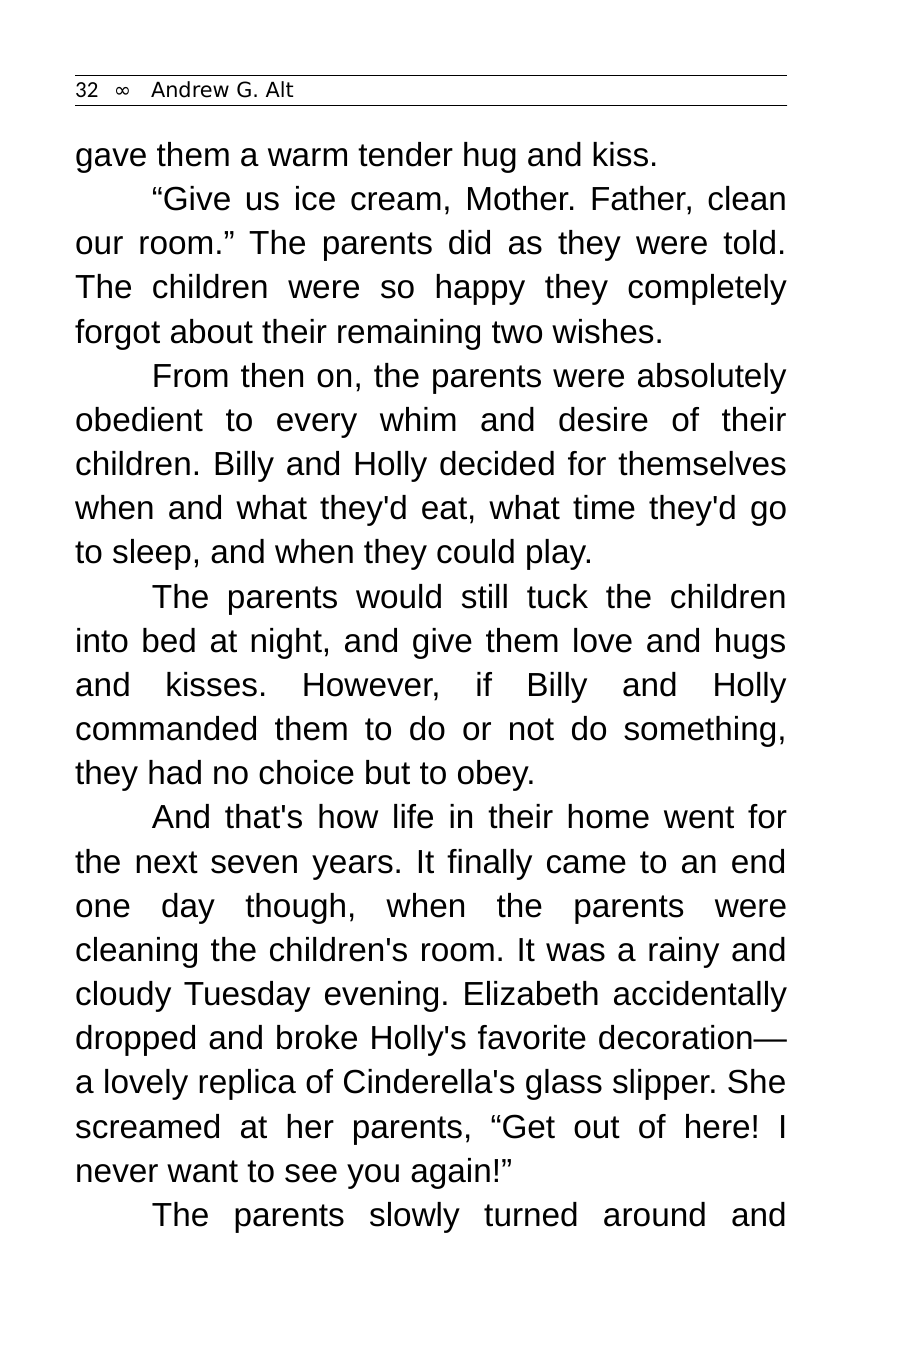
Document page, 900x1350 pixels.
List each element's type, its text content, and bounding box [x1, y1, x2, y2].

text And that's how life in their home went for the next seven years. It finally came to an end one day though, when the parents were cleaning the children's room. It was a rainy and cloudy Tuesday evening. Elizabeth accidentally dropped and broke Holly's favorite decoration—a lovely replica of Cinderella's glass slipper. She screamed at her parents, “Get out of here! I never want to see you again!” [75, 797, 787, 1189]
text The parents slowly turned around and [75, 1195, 787, 1233]
text From then on, the parents were absolutely obedient to every whim and desire of their children. Billy and Holly decided for themselves when and what they'd eat, what time they'd go to sleep, and when they could play. [75, 356, 787, 571]
text gave them a warm tender hug and kiss. [75, 135, 787, 173]
text The parents would still tuck the children into bed at night, and give them love and hugs and kisses. However, if Billy and Holly commanded them to do or not do something, they had no choice but to obey. [75, 577, 787, 792]
text “Give us ice cream, Mother. Father, clean our room.” The parents did as they were told. The children were so happy they completely forgot about their remaining two wishes. [75, 179, 787, 350]
